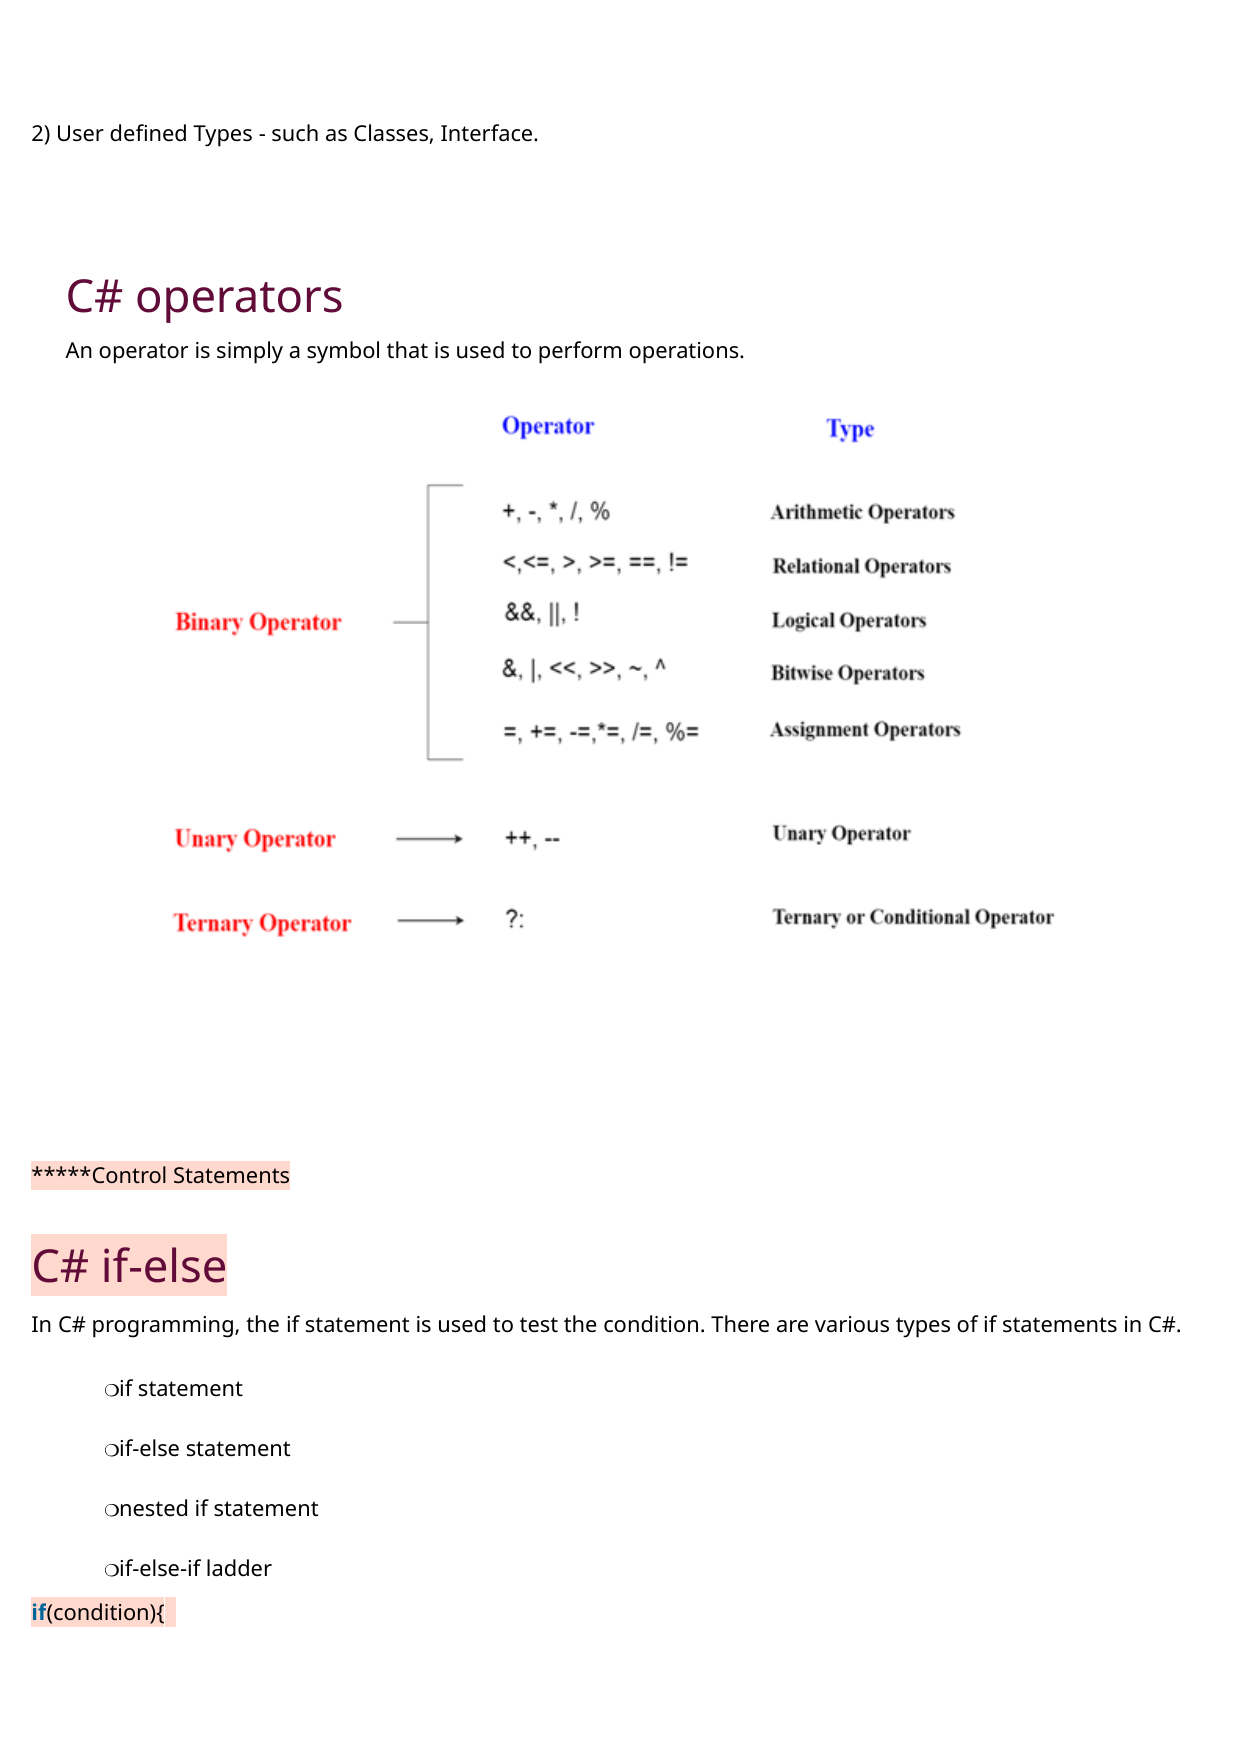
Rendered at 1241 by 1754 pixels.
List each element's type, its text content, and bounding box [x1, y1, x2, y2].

list if-else statement [31, 1423, 1210, 1462]
list nested if statement [31, 1483, 1210, 1522]
list if-else-if ladder [31, 1543, 1210, 1582]
table_header C# operators An operator is simply a symbol that is used to perform operations. [31, 216, 1200, 1014]
text In C# programming, the if statement is used to test the condition. There are various types of if statements in C#. [31, 1308, 1210, 1338]
list if statement [31, 1363, 1210, 1403]
text *****Control Statements [31, 1161, 1210, 1190]
picture [167, 394, 1064, 951]
subtitle C# if-else [31, 1234, 1210, 1296]
text 2) User defined Types - such as Classes, Interface. [31, 118, 1210, 148]
text if(condition){ [31, 1597, 1210, 1627]
